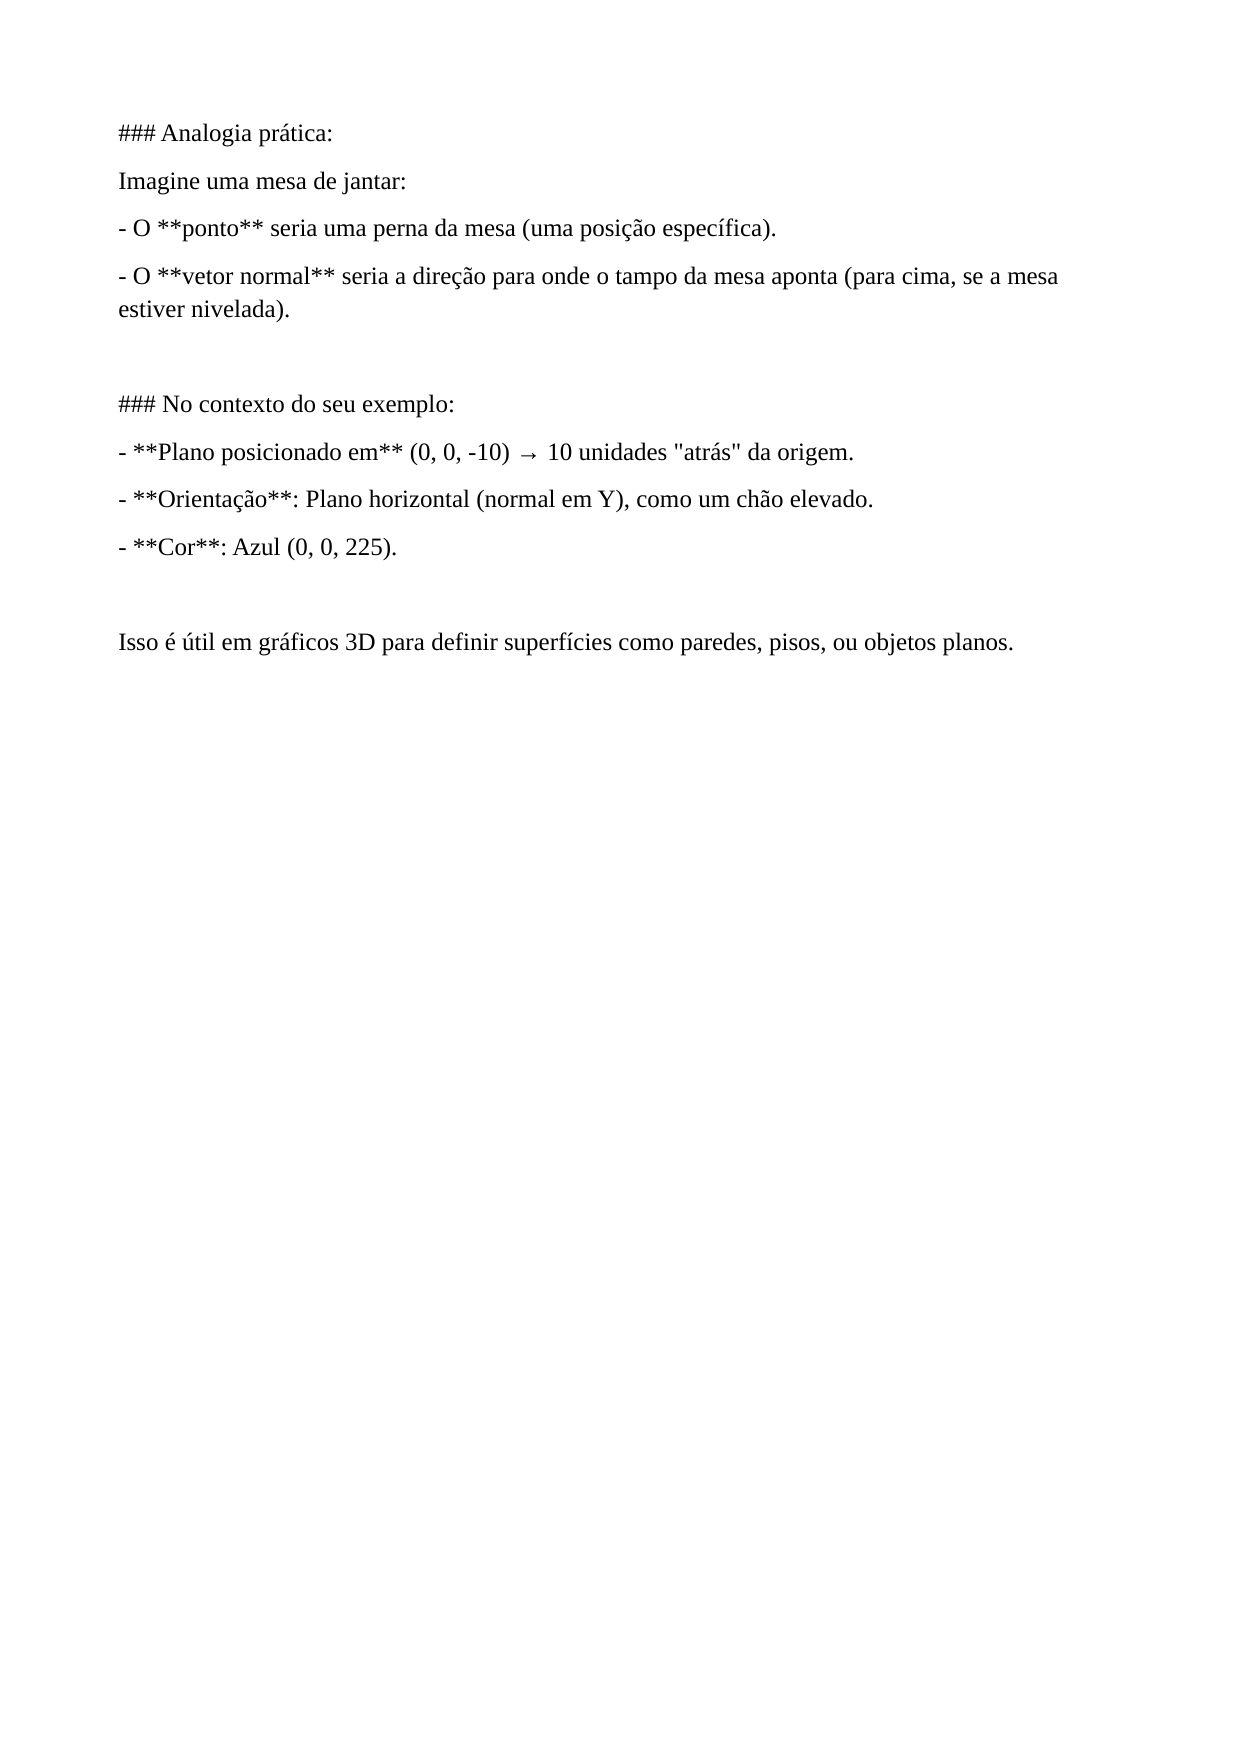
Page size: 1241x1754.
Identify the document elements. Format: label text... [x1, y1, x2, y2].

text - **Cor**: Azul (0, 0, 225). [118, 532, 1122, 561]
text - **Plano posicionado em** (0, 0, -10) → 10 unidades "atrás" da origem. [118, 437, 1122, 466]
text - O **ponto** seria uma perna da mesa (uma posição específica). [118, 213, 1122, 242]
text - **Orientação**: Plano horizontal (normal em Y), como um chão elevado. [118, 484, 1122, 513]
text Isso é útil em gráficos 3D para definir superfícies como paredes, pisos, ou objetos planos. [118, 627, 1122, 656]
text ### No contexto do seu exemplo: [118, 389, 1122, 418]
text ### Analogia prática: [118, 118, 1122, 147]
text - O **vetor normal** seria a direção para onde o tampo da mesa aponta (para cima, se a mesa estiver nivelada). [118, 261, 1122, 323]
text Imagine uma mesa de jantar: [118, 166, 1122, 194]
